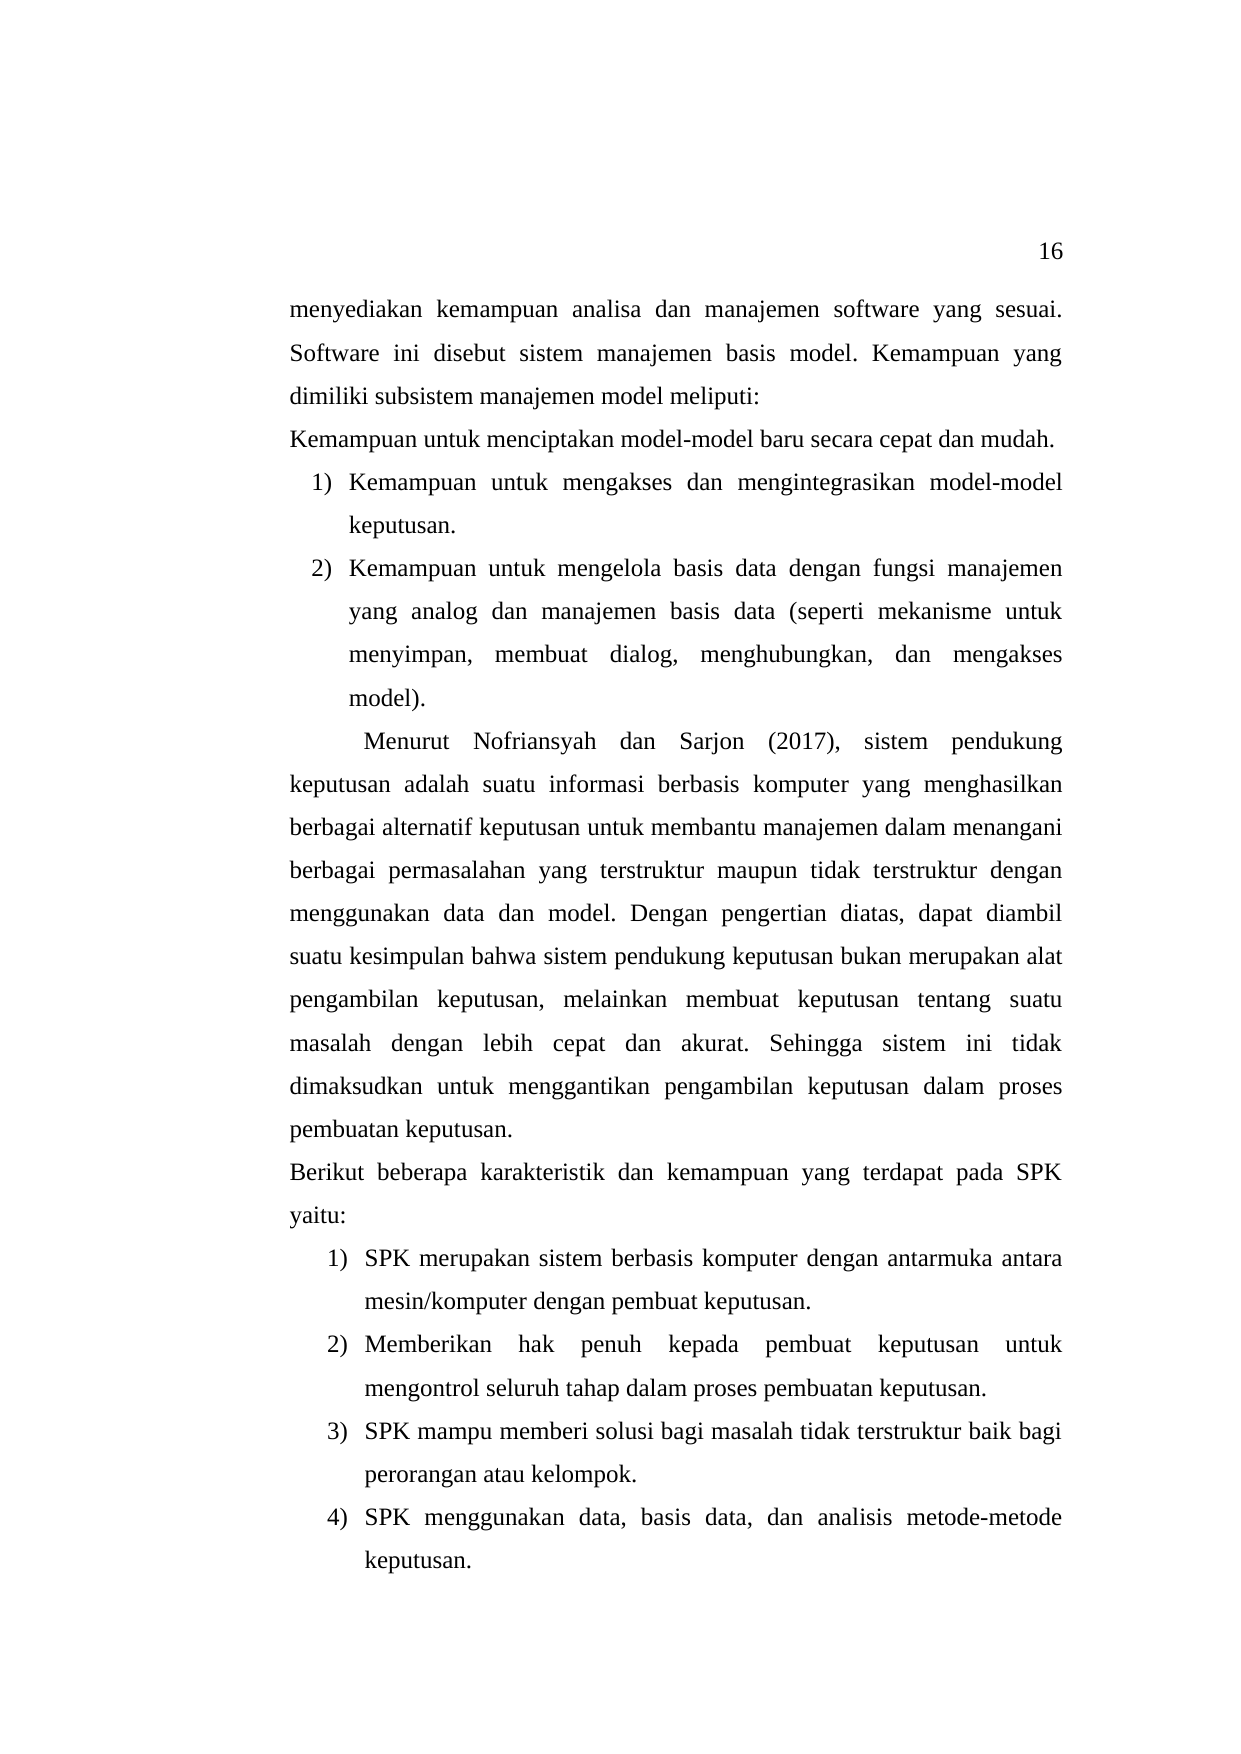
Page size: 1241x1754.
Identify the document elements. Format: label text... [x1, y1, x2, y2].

list Kemampuan untuk mengakses dan mengintegrasikan model-model keputusan. [311, 467, 1063, 539]
list Memberikan hak penuh kepada pembuat keputusan untuk mengontrol seluruh tahap dalam proses pembuatan keputusan. [327, 1329, 1063, 1401]
text Berikut beberapa karakteristik dan kemampuan yang terdapat pada SPK yaitu: [289, 1157, 1063, 1229]
list Kemampuan untuk mengelola basis data dengan fungsi manajemen yang analog dan manajemen basis data (seperti mekanisme untuk menyimpan, membuat dialog, menghubungkan, dan mengakses model). [311, 553, 1063, 711]
list SPK menggunakan data, basis data, dan analisis metode-metode keputusan. [327, 1502, 1063, 1574]
text Menurut Nofriansyah dan Sarjon (2017), sistem pendukung keputusan adalah suatu informasi berbasis komputer yang menghasilkan berbagai alternatif keputusan untuk membantu manajemen dalam menangani berbagai permasalahan yang terstruktur maupun tidak terstruktur dengan menggunakan data dan model. Dengan pengertian diatas, dapat diambil suatu kesimpulan bahwa sistem pendukung keputusan bukan merupakan alat pengambilan keputusan, melainkan membuat keputusan tentang suatu masalah dengan lebih cepat dan akurat. Sehingga sistem ini tidak dimaksudkan untuk menggantikan pengambilan keputusan dalam proses pembuatan keputusan. [289, 726, 1063, 1143]
text menyediakan kemampuan analisa dan manajemen software yang sesuai. Software ini disebut sistem manajemen basis model. Kemampuan yang dimiliki subsistem manajemen model meliputi: [289, 294, 1063, 409]
list SPK mampu memberi solusi bagi masalah tidak terstruktur baik bagi perorangan atau kelompok. [327, 1416, 1063, 1488]
text Kemampuan untuk menciptakan model-model baru secara cepat dan mudah. [289, 424, 1063, 453]
list SPK merupakan sistem berbasis komputer dengan antarmuka antara mesin/komputer dengan pembuat keputusan. [327, 1243, 1063, 1315]
